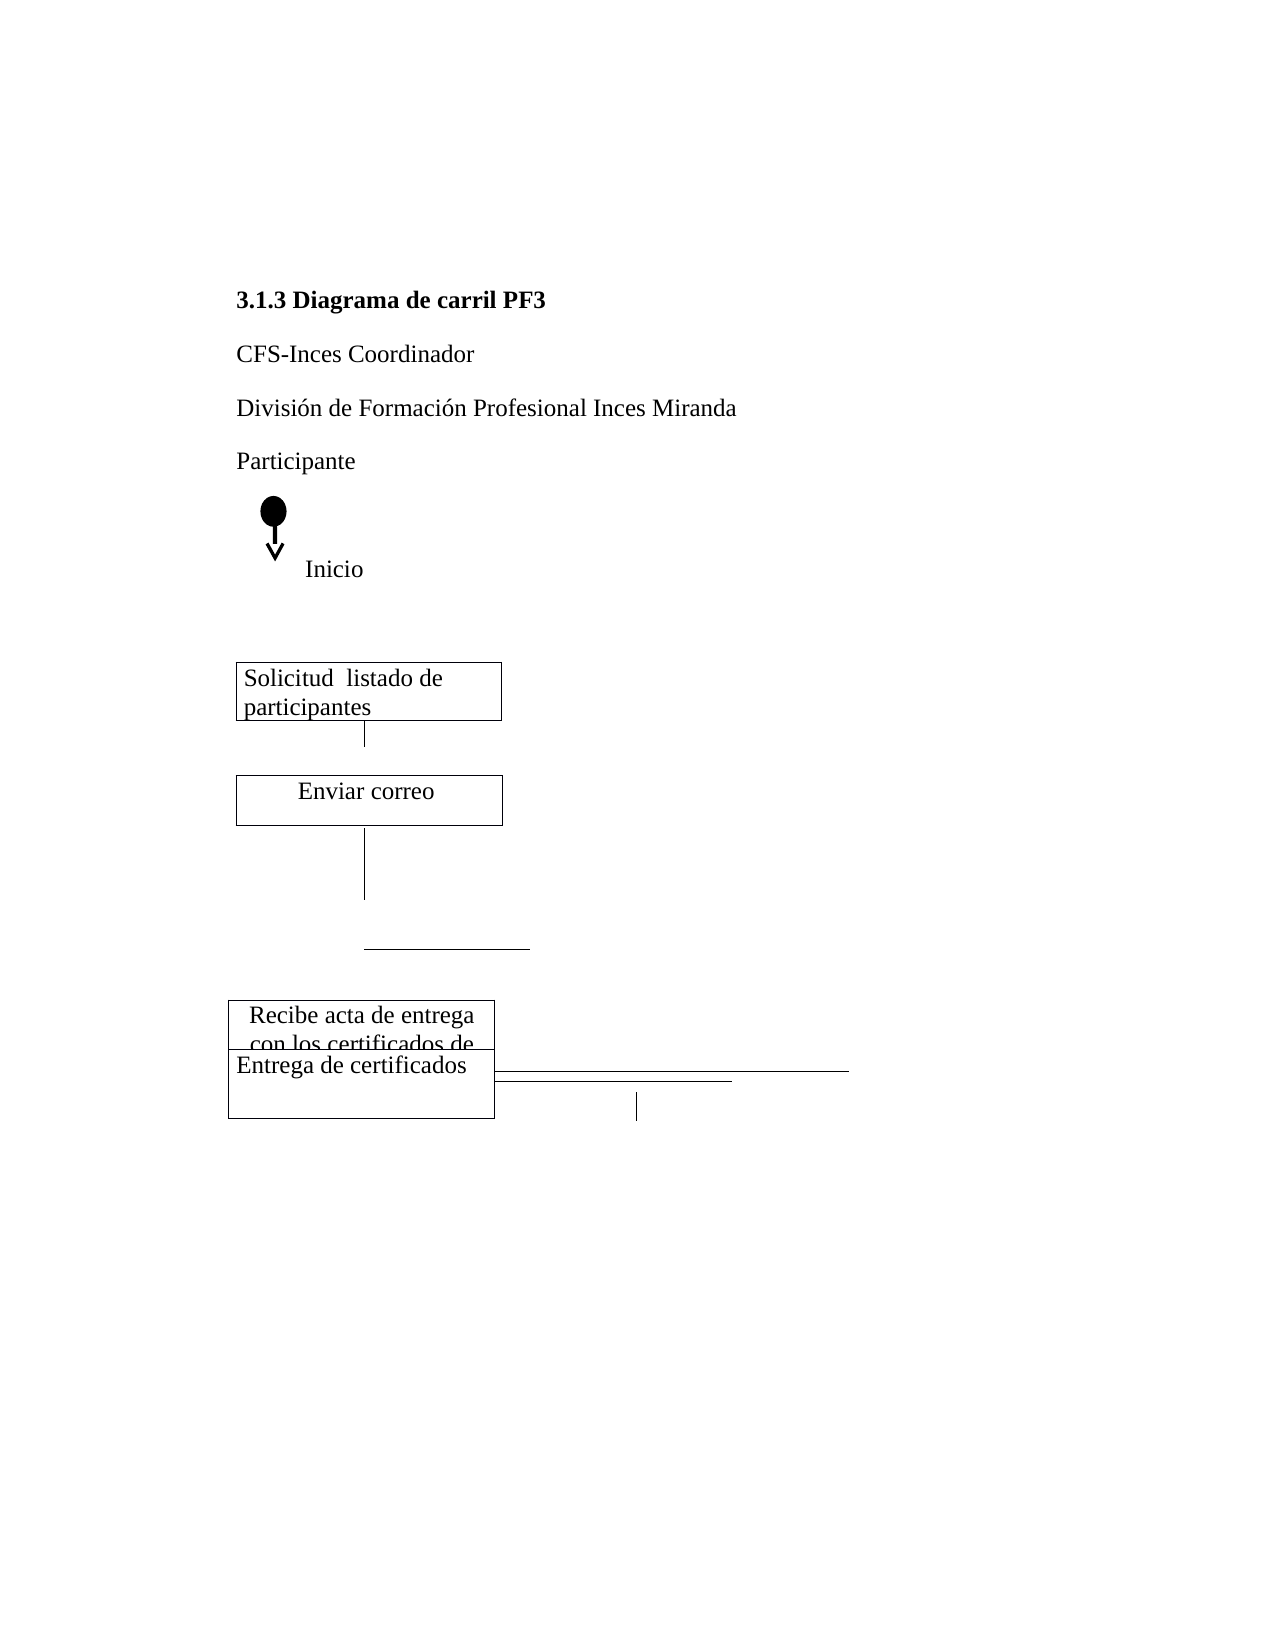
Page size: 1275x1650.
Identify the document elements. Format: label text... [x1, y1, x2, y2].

text 3.1.3 Diagrama de carril PF3 [236, 285, 1098, 314]
text CFS-Inces Coordinador [236, 339, 1098, 367]
text Inicio [236, 554, 1098, 583]
table_header Recibe acta de entrega con los certificados de oficios [229, 1001, 494, 1049]
table_header Enviar correo [237, 776, 502, 825]
table_header Entrega de certificados [229, 1050, 494, 1118]
table_header Solicitud listado de participantes [237, 663, 501, 720]
text Participante [236, 446, 1098, 475]
text División de Formación Profesional Inces Miranda [236, 393, 1098, 421]
